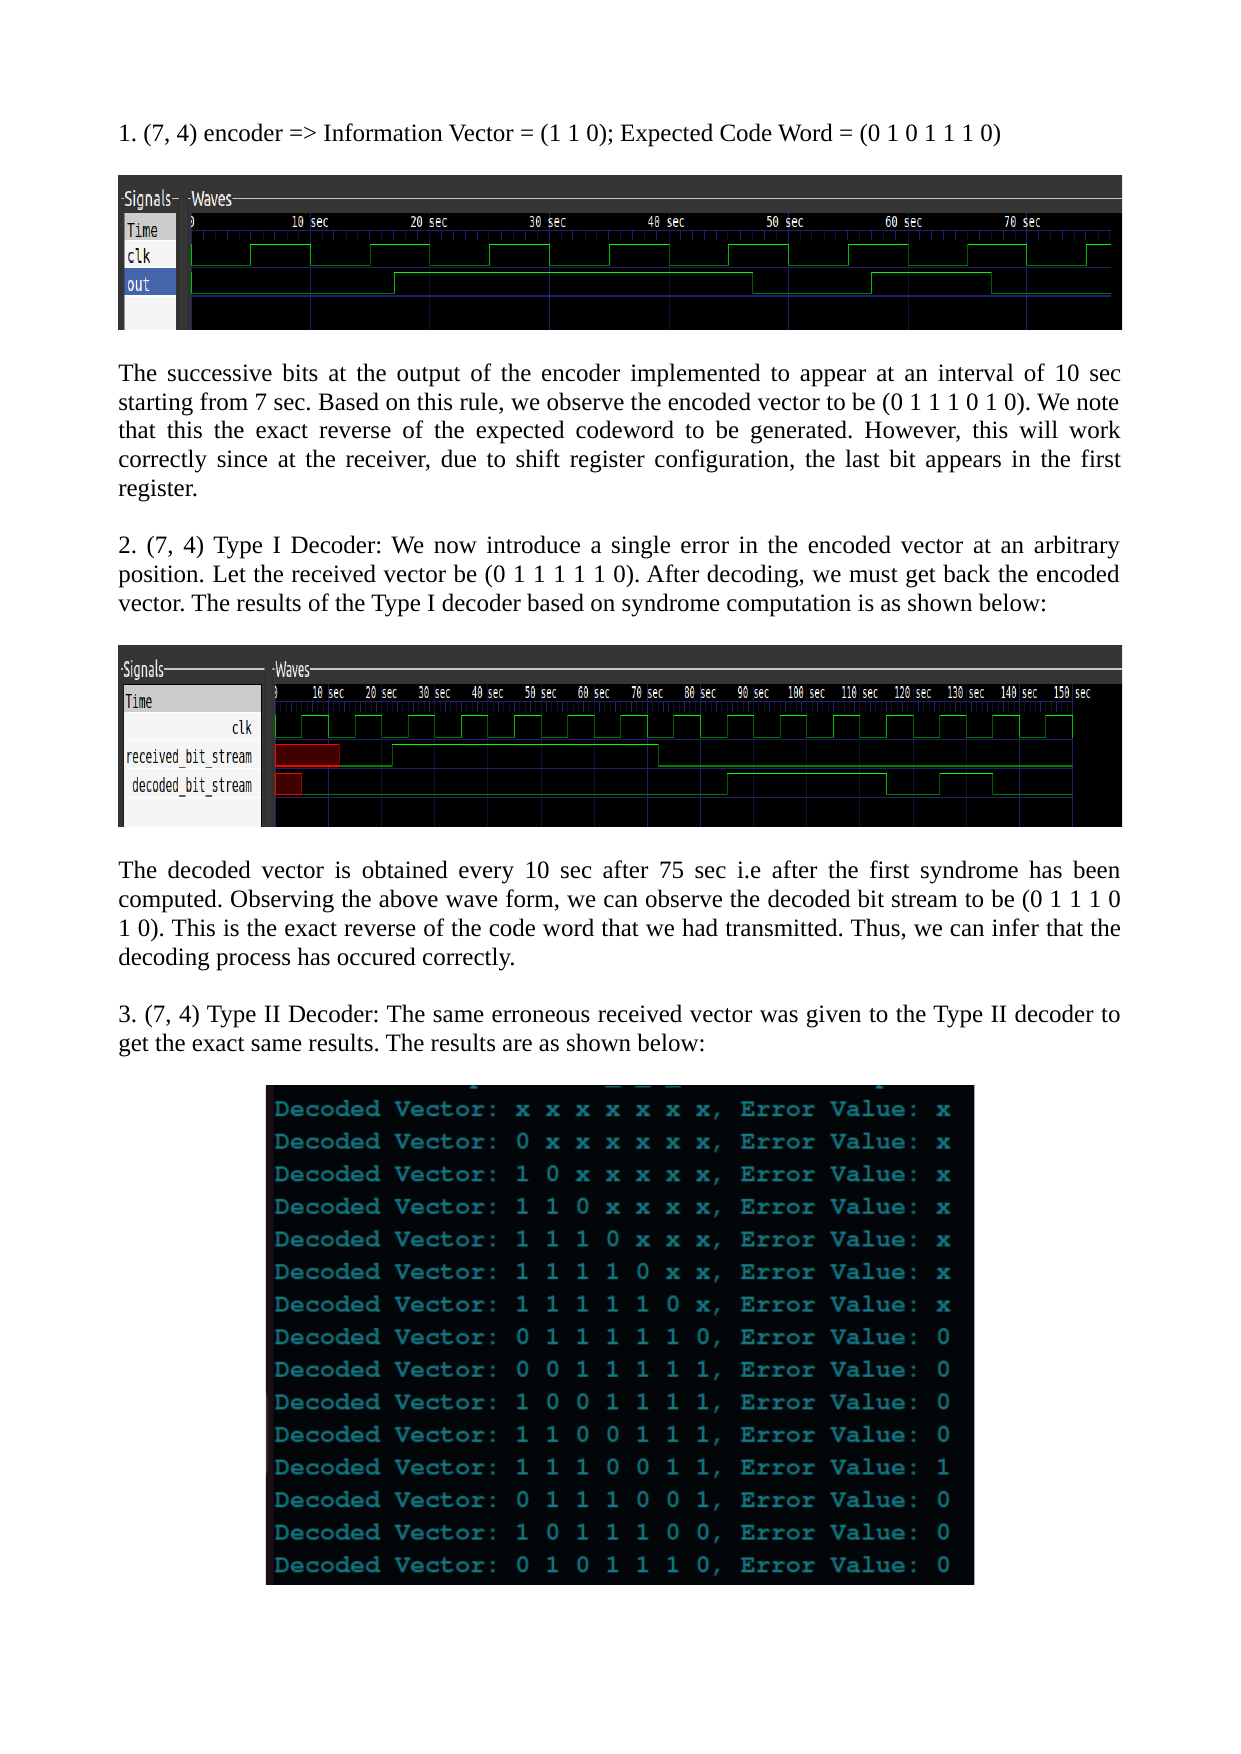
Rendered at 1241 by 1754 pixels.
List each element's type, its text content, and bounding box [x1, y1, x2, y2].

picture [118, 175, 1123, 330]
text 2. (7, 4) Type I Decoder: We now introduce a single error in the encoded vector at an arbitrary position. Let the received vector be (0 1 1 1 1 1 0). After decoding, we must get back the encoded vector. The results of the Type I decoder based on syndrome computation is as shown below: [118, 531, 1122, 617]
text 1. (7, 4) encoder => Information Vector = (1 1 0); Expected Code Word = (0 1 0 1 1 1 0) [118, 118, 1122, 147]
text The decoded vector is obtained every 10 sec after 75 sec i.e after the first syndrome has been computed. Observing the above wave form, we can observe the decoded bit stream to be (0 1 1 1 0 1 0). This is the exact reverse of the code word that we had transmitted. Thus, we can infer that the decoding process has occured correctly. [118, 856, 1122, 971]
picture [118, 645, 1123, 827]
text The successive bits at the output of the encoder implemented to appear at an interval of 10 sec starting from 7 sec. Based on this rule, we observe the encoded vector to be (0 1 1 1 0 1 0). We note that this the exact reverse of the expected codeword to be generated. However, this will work correctly since at the receiver, due to shift register configuration, the last bit appears in the first register. [118, 358, 1122, 502]
picture [265, 1085, 975, 1585]
text 3. (7, 4) Type II Decoder: The same erroneous received vector was given to the Type II decoder to get the exact same results. The results are as shown below: [118, 999, 1122, 1057]
